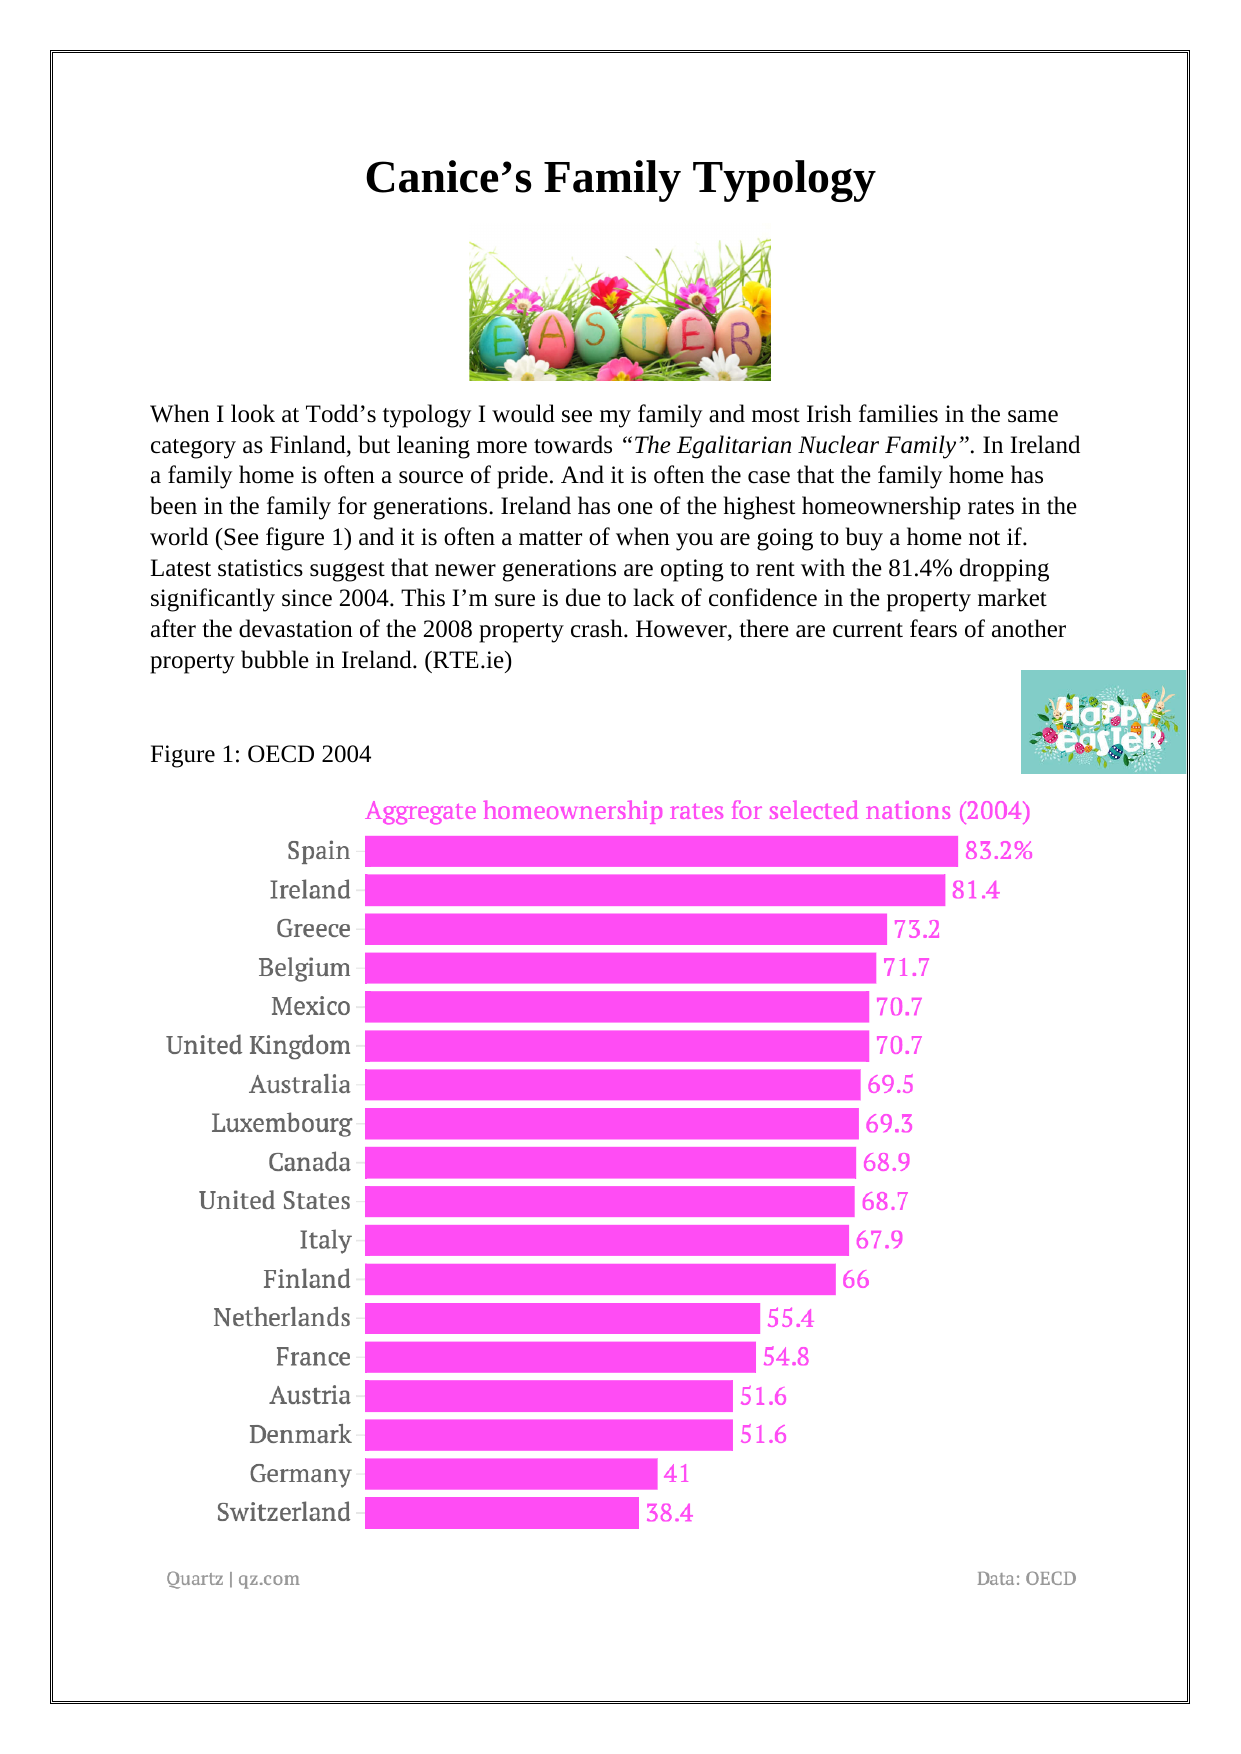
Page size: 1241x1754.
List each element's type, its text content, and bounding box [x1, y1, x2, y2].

text When I look at Todd’s typology I would see my family and most Irish families in the same category as Finland, but leaning more towards “The Egalitarian Nuclear Family”. In Ireland a family home is often a source of pride. And it is often the case that the family home has been in the family for generations. Ireland has one of the highest homeownership rates in the world (See figure 1) and it is often a matter of when you are going to buy a home not if. Latest statistics suggest that newer generations are opting to rent with the 81.4% dropping significantly since 2004. This I’m sure is due to lack of confidence in the property market after the devastation of the 2008 property crash. However, there are current fears of another property bubble in Ireland. (RTE.ie) [150, 399, 1090, 673]
text Figure 1: OECD 2004 [150, 739, 1021, 768]
text Canice’s Family Typology [150, 150, 1090, 203]
